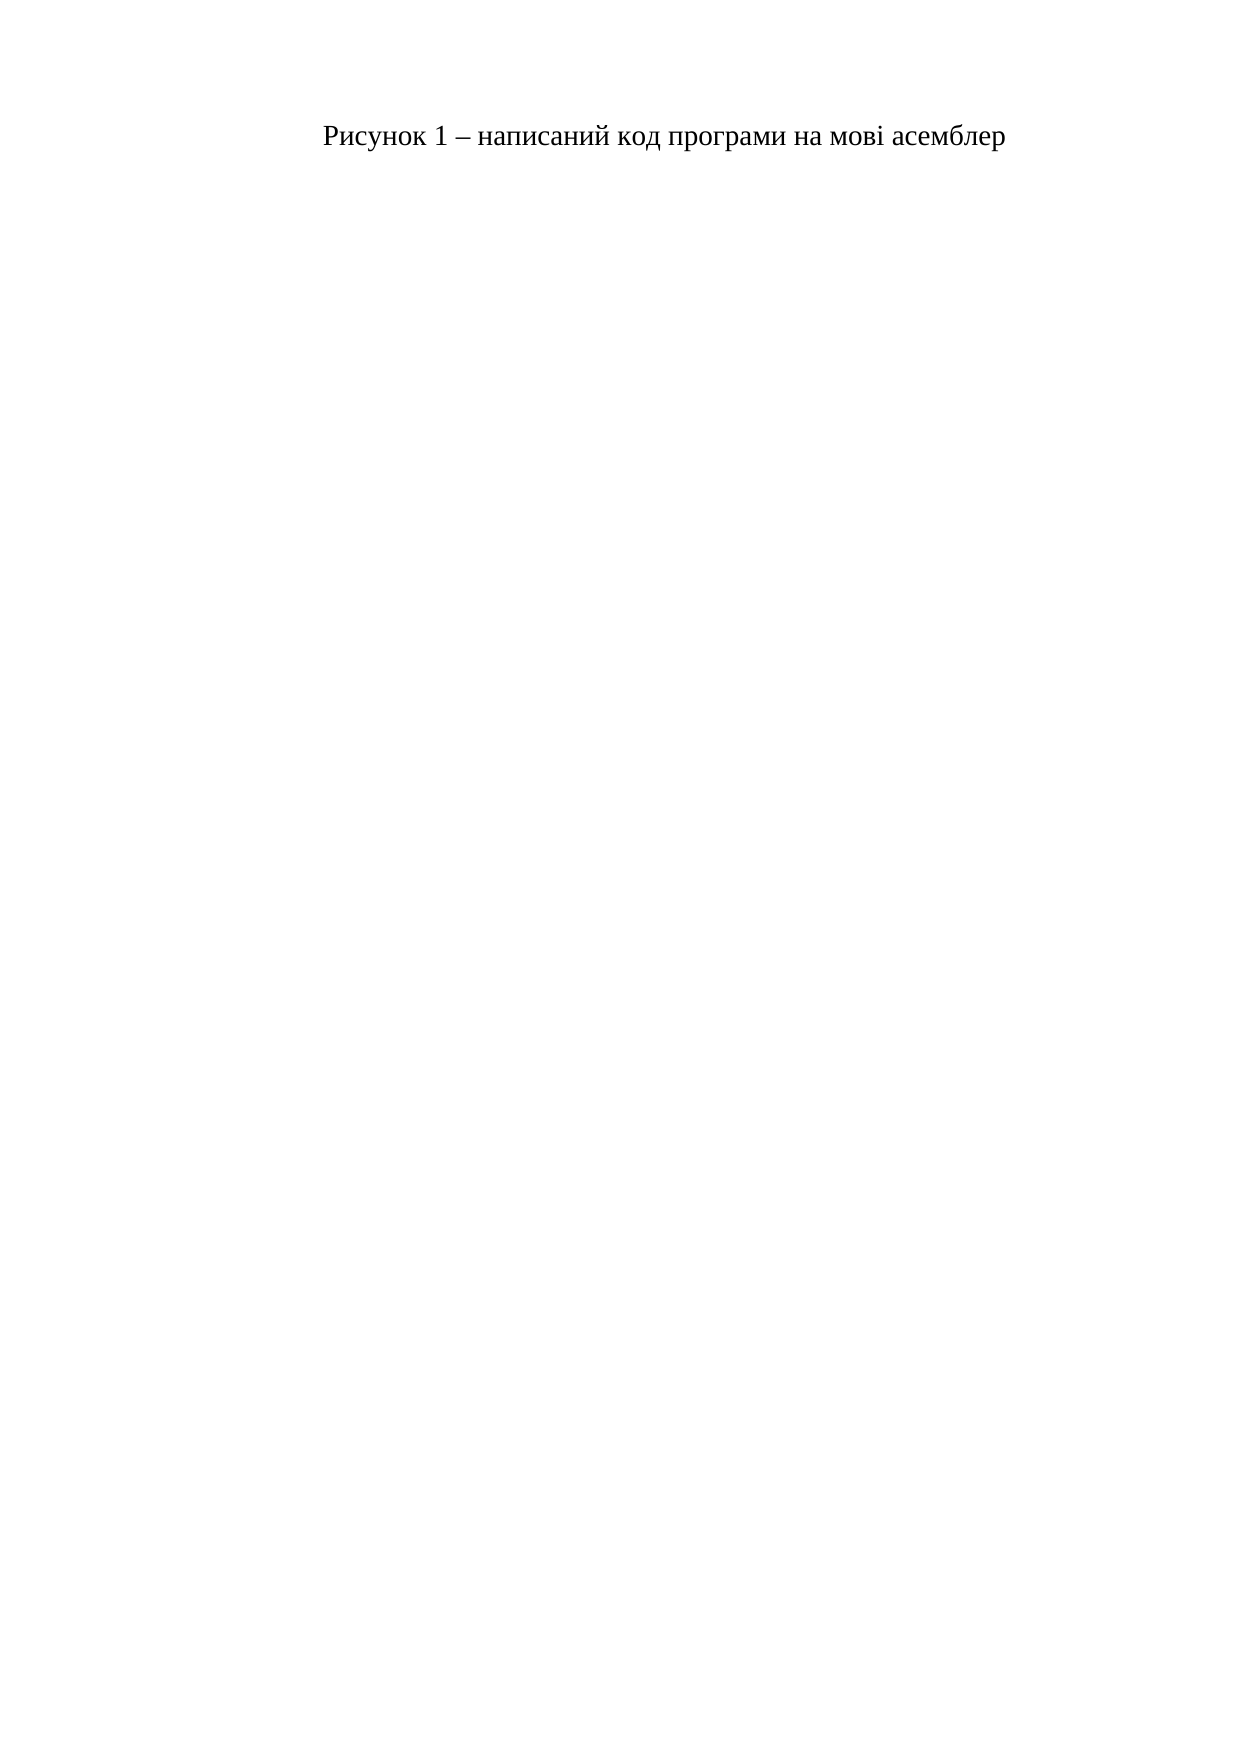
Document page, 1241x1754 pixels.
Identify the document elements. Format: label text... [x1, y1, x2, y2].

text Рисунок 1 – написаний код програми на мові асемблер [177, 118, 1152, 152]
